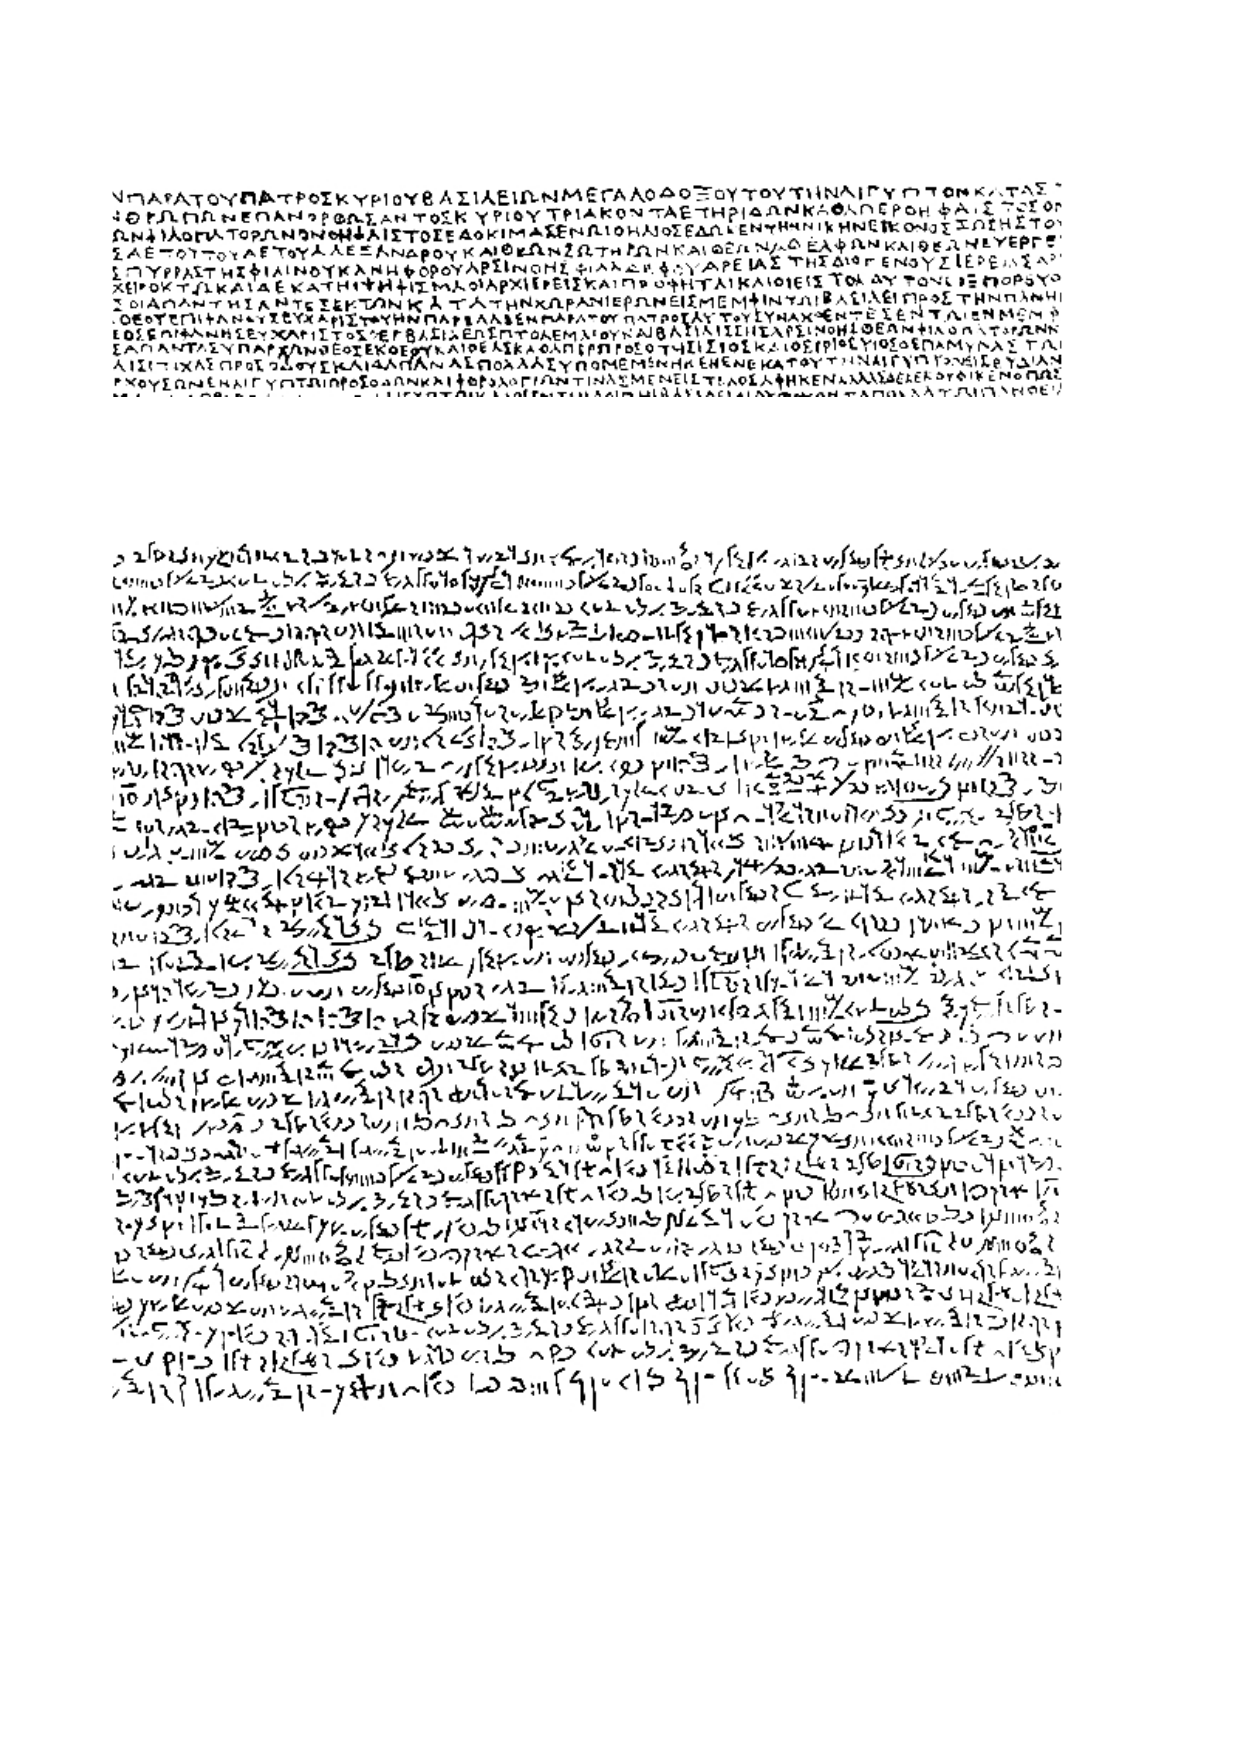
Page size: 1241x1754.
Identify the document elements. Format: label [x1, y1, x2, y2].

picture [112, 178, 1062, 397]
picture [112, 541, 1062, 1435]
